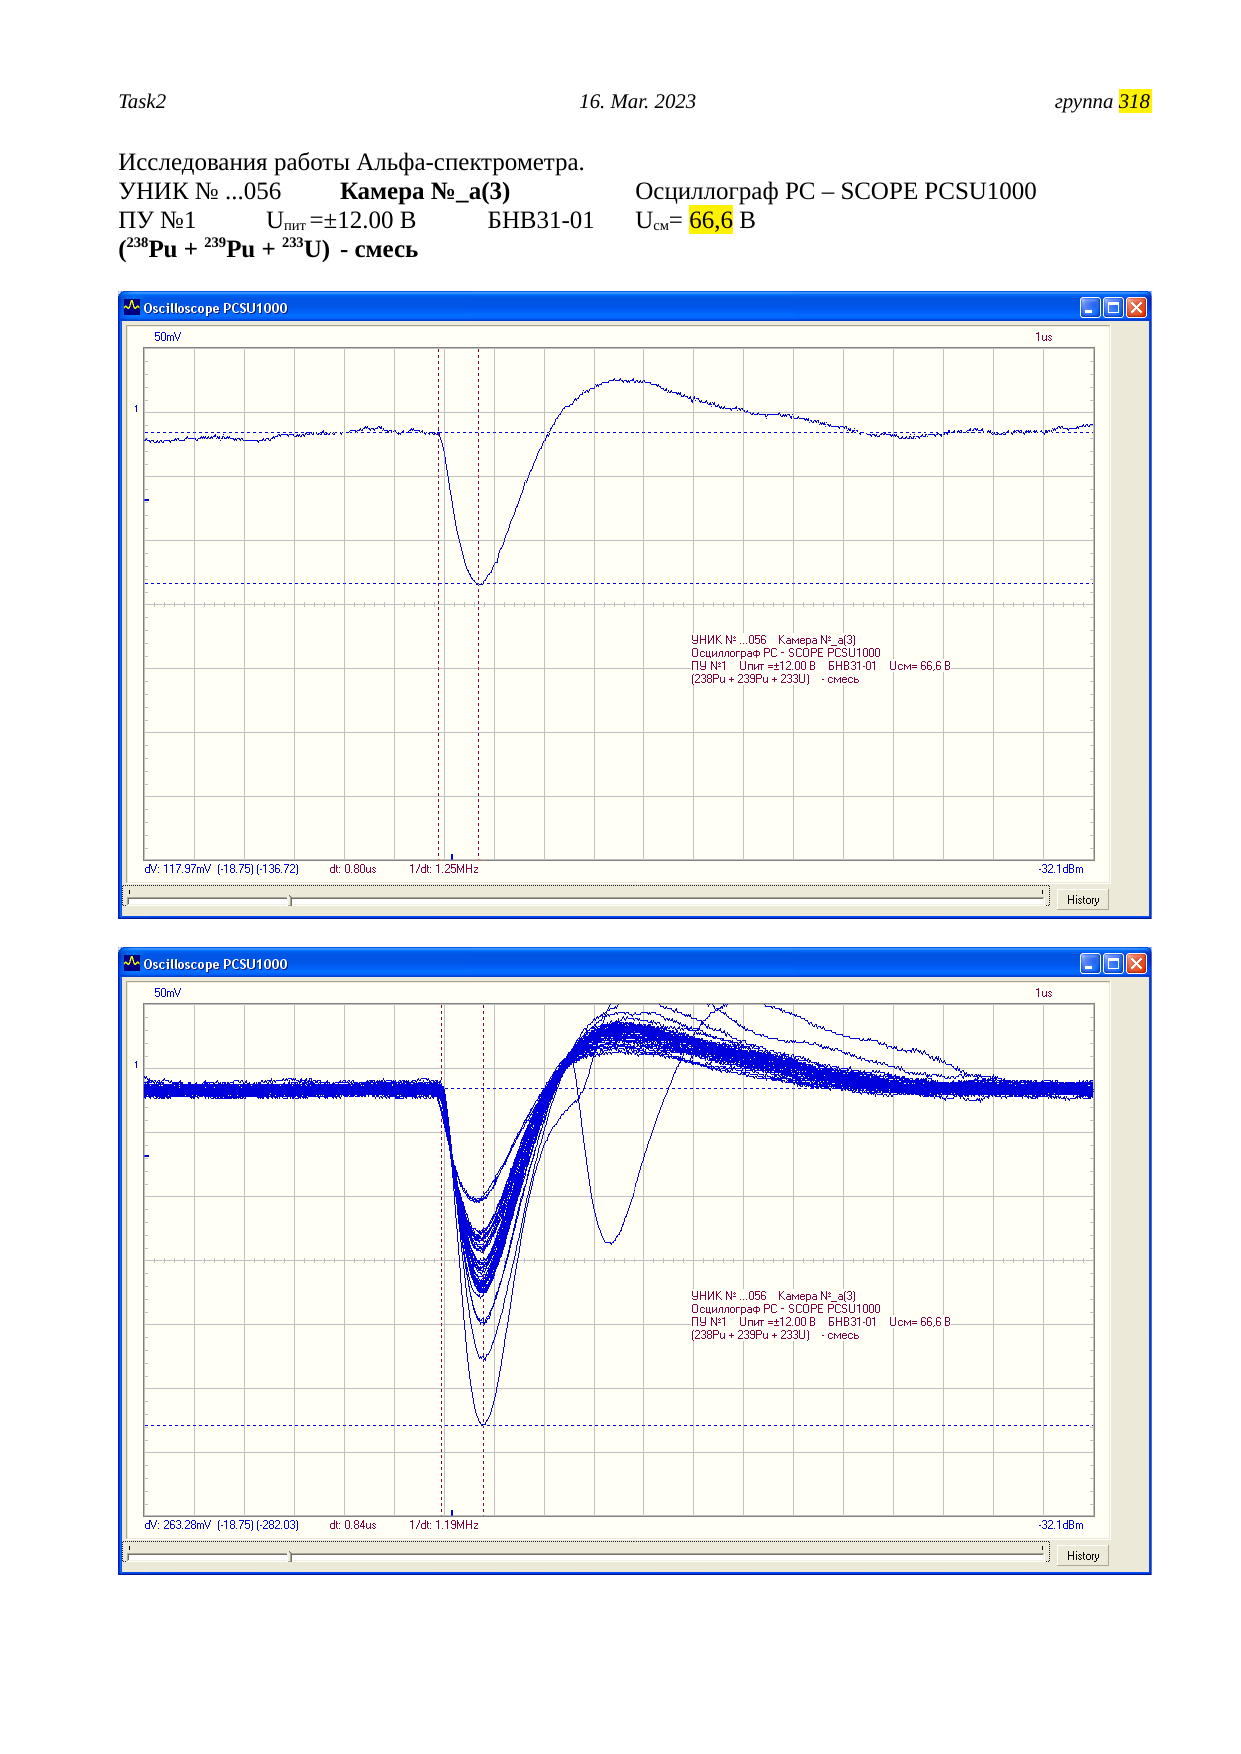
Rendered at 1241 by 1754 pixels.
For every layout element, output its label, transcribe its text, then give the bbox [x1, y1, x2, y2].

picture [118, 947, 1152, 1575]
picture [118, 291, 1152, 919]
text (238Pu + 239Pu + 233U) - смесь [118, 234, 1152, 262]
text ПУ №1 Uпит =±12.00 В БНВ31-01 Uсм= 66,6 В [118, 205, 1152, 234]
text УНИК № ...056 Камера №_a(3) Осциллограф PC – SCOPE PCSU1000 [118, 176, 1152, 205]
text Исследования работы Альфа-спектрометра. [118, 147, 1152, 176]
